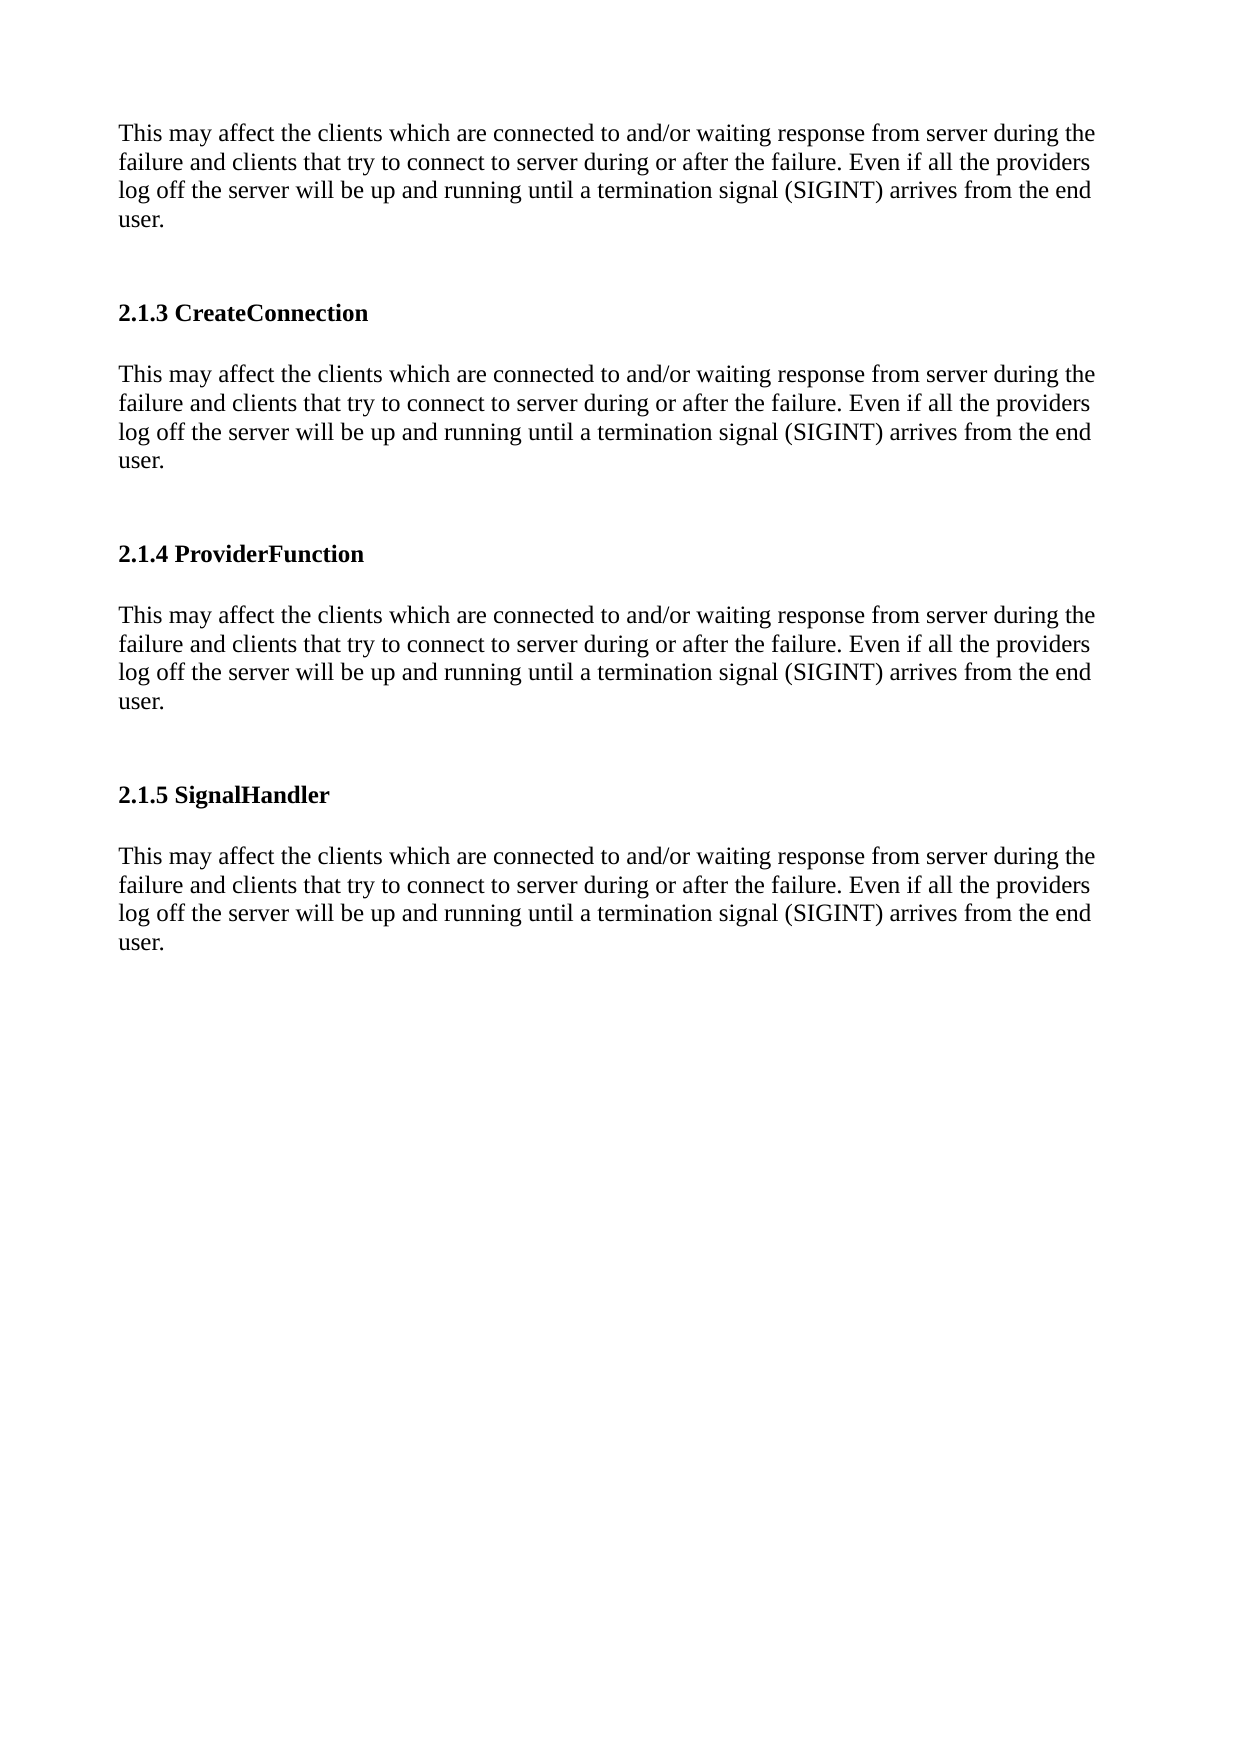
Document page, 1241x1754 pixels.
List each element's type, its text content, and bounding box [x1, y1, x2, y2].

text This may affect the clients which are connected to and/or waiting response from server during the failure and clients that try to connect to server during or after the failure. Even if all the providers log off the server will be up and running until a termination signal (SIGINT) arrives from the end user. [118, 841, 1122, 956]
text 2.1.5 SignalHandler [118, 780, 1122, 808]
text 2.1.4 ProviderFunction [118, 539, 1122, 568]
text This may affect the clients which are connected to and/or waiting response from server during the failure and clients that try to connect to server during or after the failure. Even if all the providers log off the server will be up and running until a termination signal (SIGINT) arrives from the end user. [118, 600, 1122, 715]
text This may affect the clients which are connected to and/or waiting response from server during the failure and clients that try to connect to server during or after the failure. Even if all the providers log off the server will be up and running until a termination signal (SIGINT) arrives from the end user. [118, 359, 1122, 474]
text This may affect the clients which are connected to and/or waiting response from server during the failure and clients that try to connect to server during or after the failure. Even if all the providers log off the server will be up and running until a termination signal (SIGINT) arrives from the end user. [118, 118, 1122, 233]
text 2.1.3 CreateConnection [118, 298, 1122, 327]
